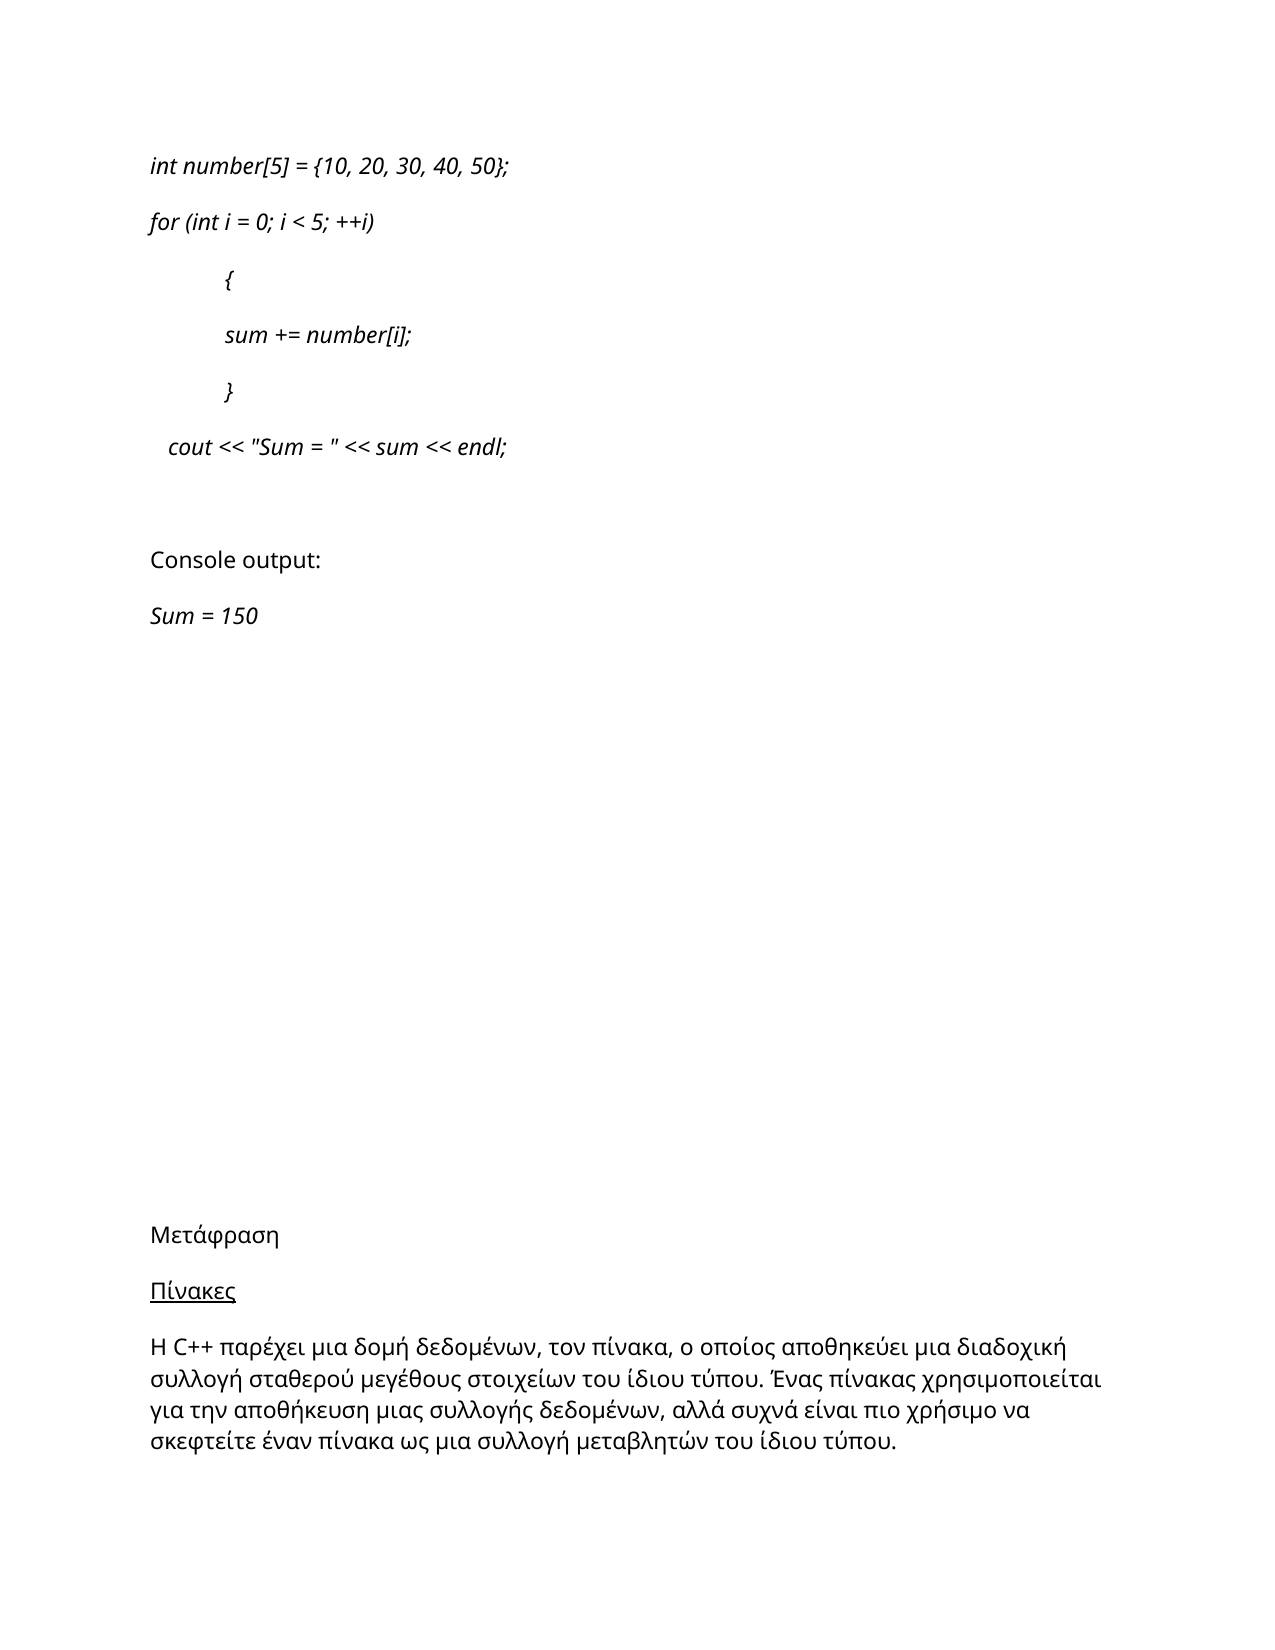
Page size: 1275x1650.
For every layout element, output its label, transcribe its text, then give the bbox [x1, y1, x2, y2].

text { [150, 262, 1125, 294]
text Sum = 150 [150, 600, 1125, 631]
text } [150, 375, 1125, 406]
text Πίνακες [150, 1275, 1125, 1306]
text for (int i = 0; i < 5; ++i) [150, 206, 1125, 237]
text cout << "Sum = " << sum << endl; [150, 431, 1125, 462]
text sum += number[i]; [150, 319, 1125, 350]
text Η C++ παρέχει μια δομή δεδομένων, τον πίνακα, ο οποίος αποθηκεύει μια διαδοχική συλλογή σταθερού μεγέθους στοιχείων του ίδιου τύπου. Ένας πίνακας χρησιμοποιείται για την αποθήκευση μιας συλλογής δεδομένων, αλλά συχνά είναι πιο χρήσιμο να σκεφτείτε έναν πίνακα ως μια συλλογή μεταβλητών του ίδιου τύπου. [150, 1331, 1125, 1456]
text Μετάφραση [150, 1219, 1125, 1250]
text int number[5] = {10, 20, 30, 40, 50}; [150, 150, 1125, 181]
text Console output: [150, 544, 1125, 575]
